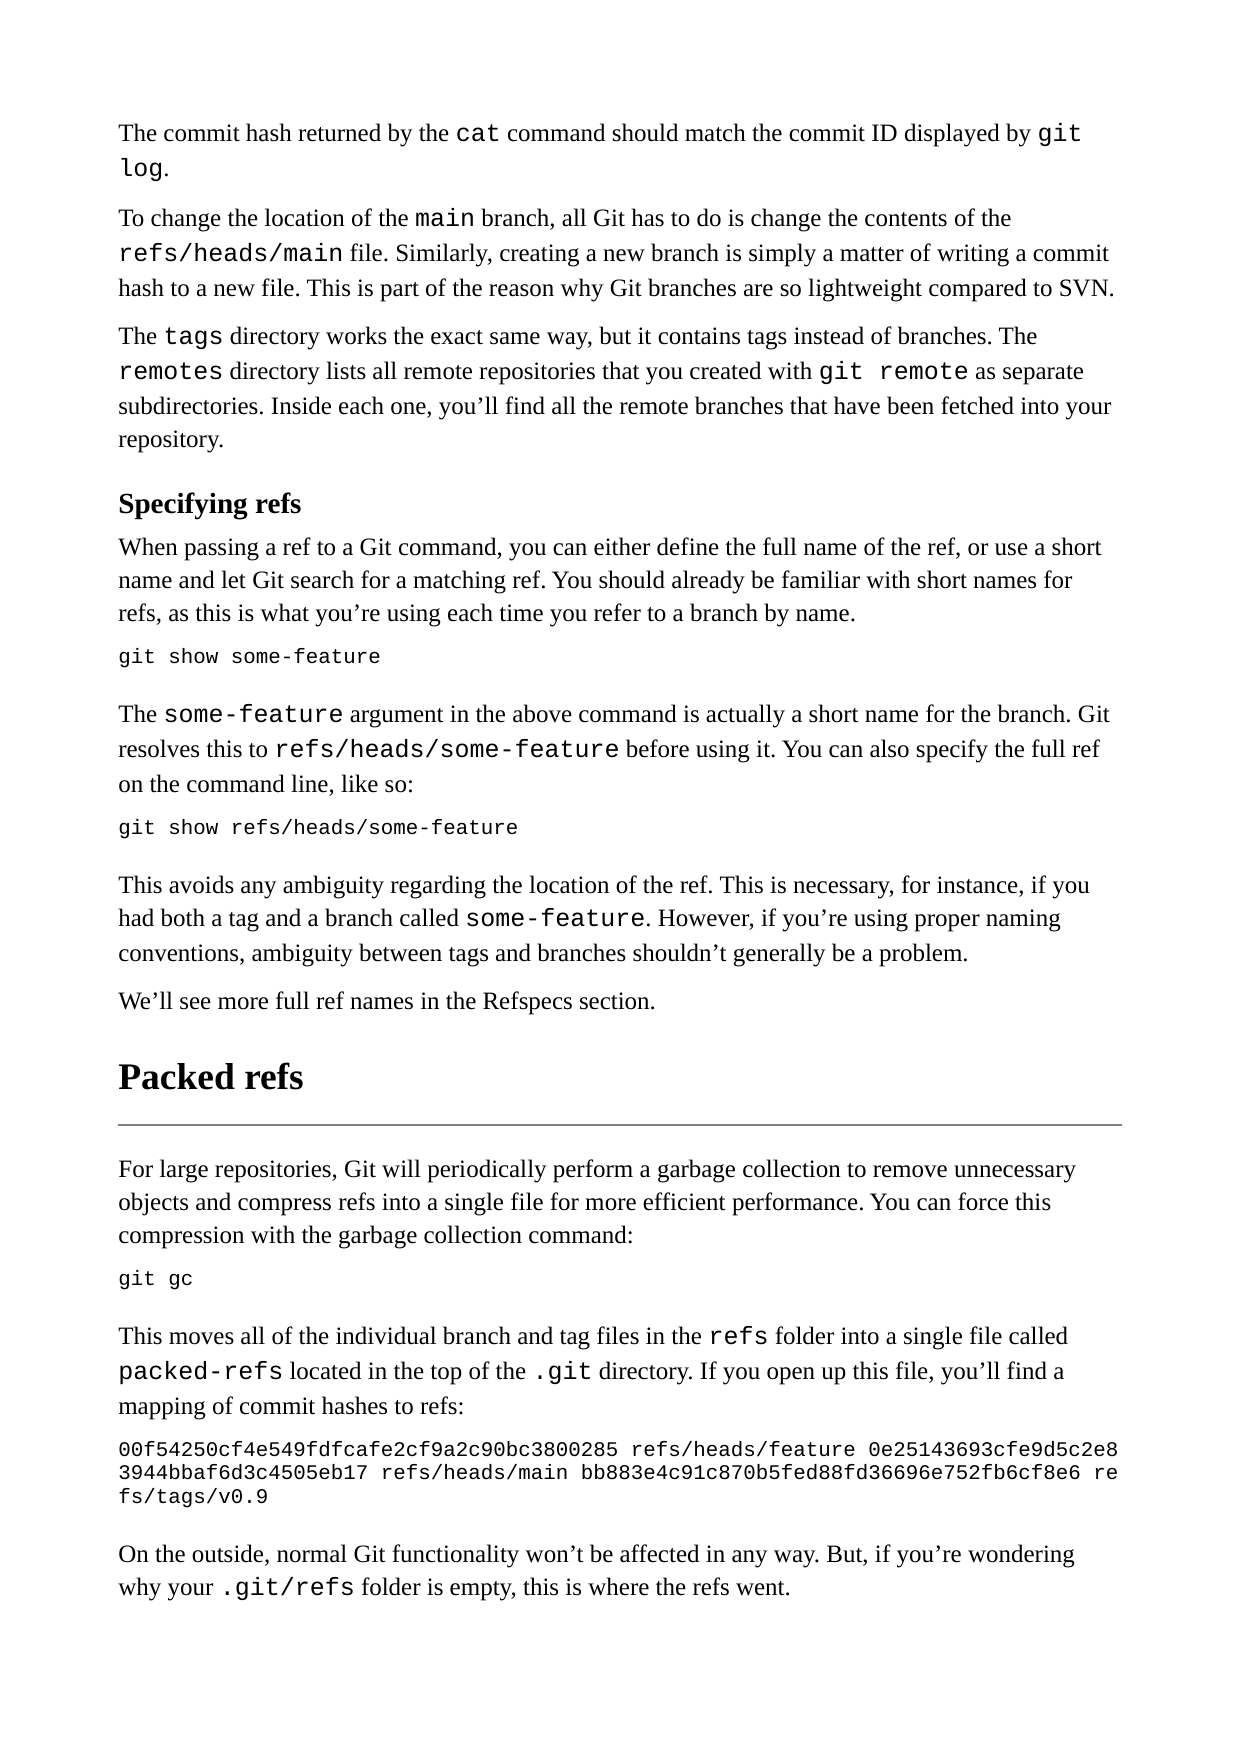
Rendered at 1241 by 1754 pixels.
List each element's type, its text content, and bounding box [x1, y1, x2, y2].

text This moves all of the individual branch and tag files in the refs folder into a single file called packed-refs located in the top of the .git directory. If you open up this file, you’ll find a mapping of commit hashes to refs: [118, 1321, 1122, 1420]
text git show some-feature [118, 646, 1122, 670]
subtitle Specifying refs [118, 486, 1122, 520]
subtitle Packed refs [118, 1054, 1122, 1097]
text This avoids any ambiguity regarding the location of the ref. This is necessary, for instance, if you had both a tag and a branch called some-feature. However, if you’re using proper naming conventions, ambiguity between tags and branches shouldn’t generally be a problem. [118, 870, 1122, 967]
text The tags directory works the exact same way, but it contains tags instead of branches. The remotes directory lists all remote repositories that you created with git remote as separate subdirectories. Inside each one, you’ll find all the remote branches that have been fetched into your repository. [118, 321, 1122, 453]
text The some-feature argument in the above command is actually a short name for the branch. Git resolves this to refs/heads/some-feature before using it. You can also specify the full ref on the command line, like so: [118, 699, 1122, 798]
text On the outside, normal Git functionality won’t be affected in any way. But, if you’re wondering why your .git/refs folder is empty, this is where the refs went. [118, 1539, 1122, 1603]
text We’ll see more full ref names in the Refspecs section. [118, 986, 1122, 1014]
text git show refs/heads/some-feature [118, 817, 1122, 841]
text git gc [118, 1268, 1122, 1291]
text When passing a ref to a Git command, you can either define the full name of the ref, or use a short name and let Git search for a matching ref. You should already be familiar with short names for refs, as this is what you’re using each time you refer to a branch by name. [118, 532, 1122, 627]
text 00f54250cf4e549fdfcafe2cf9a2c90bc3800285 refs/heads/feature 0e25143693cfe9d5c2e83944bbaf6d3c4505eb17 refs/heads/main bb883e4c91c870b5fed88fd36696e752fb6cf8e6 refs/tags/v0.9 [118, 1439, 1122, 1510]
text To change the location of the main branch, all Git has to do is change the contents of the refs/heads/main file. Similarly, creating a new branch is simply a matter of writing a commit hash to a new file. This is part of the reason why Git branches are so lightweight compared to SVN. [118, 203, 1122, 302]
text The commit hash returned by the cat command should match the commit ID displayed by git log. [118, 118, 1122, 184]
text For large repositories, Git will periodically perform a garbage collection to remove unnecessary objects and compress refs into a single file for more efficient performance. You can force this compression with the garbage collection command: [118, 1154, 1122, 1249]
